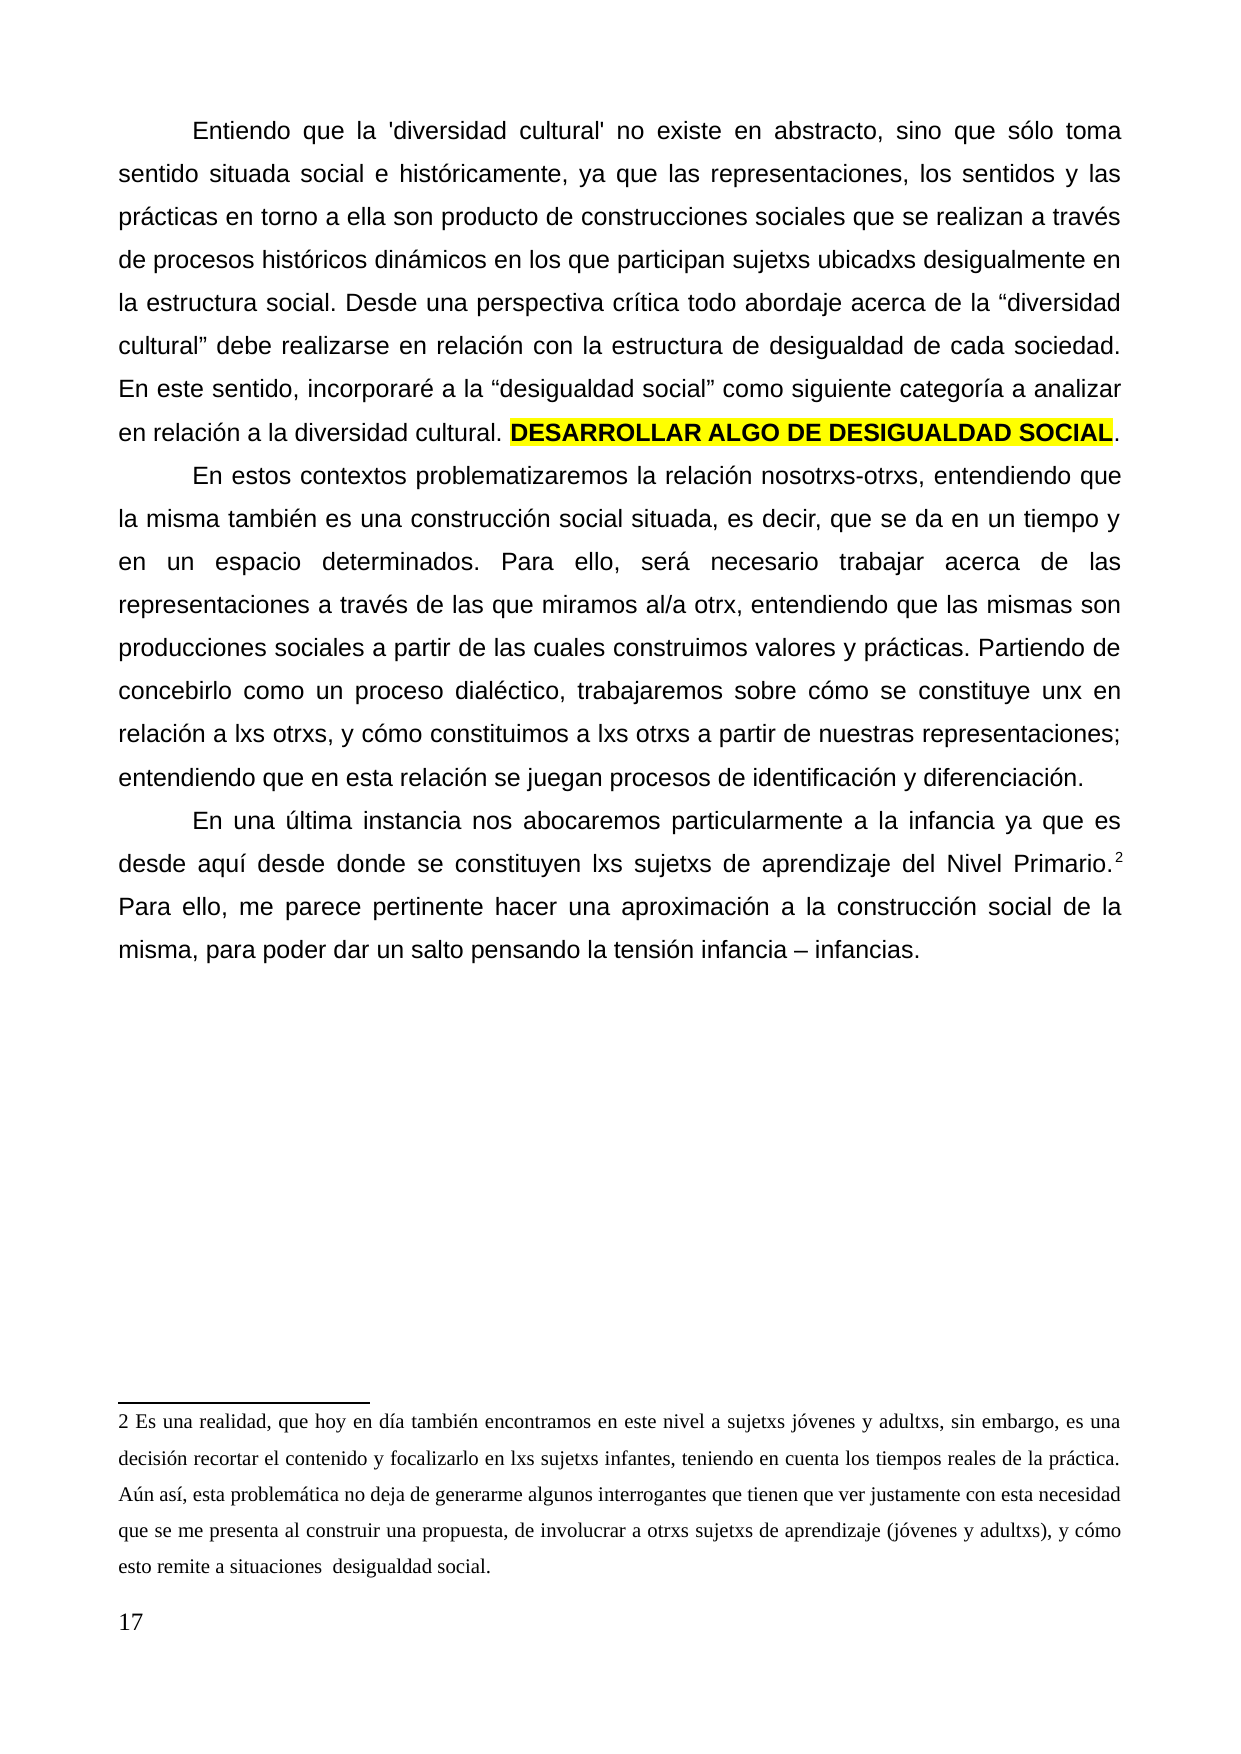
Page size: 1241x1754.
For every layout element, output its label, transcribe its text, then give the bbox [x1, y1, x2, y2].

text En una última instancia nos abocaremos particularmente a la infancia ya que es desde aquí desde donde se constituyen lxs sujetxs de aprendizaje del Nivel Primario. Para ello, me parece pertinente hacer una aproximación a la construcción social de la misma, para poder dar un salto pensando la tensión infancia – infancias. [118, 806, 1123, 964]
text Es una realidad, que hoy en día también encontramos en este nivel a sujetxs jóvenes y adultxs, sin embargo, es una decisión recortar el contenido y focalizarlo en lxs sujetxs infantes, teniendo en cuenta los tiempos reales de la práctica. Aún así, esta problemática no deja de generarme algunos interrogantes que tienen que ver justamente con esta necesidad que se me presenta al construir una propuesta, de involucrar a otrxs sujetxs de aprendizaje (jóvenes y adultxs), y cómo esto remite a situaciones desigualdad social. [118, 1409, 1123, 1578]
text En estos contextos problematizaremos la relación nosotrxs-otrxs, entendiendo que la misma también es una construcción social situada, es decir, que se da en un tiempo y en un espacio determinados. Para ello, será necesario trabajar acerca de las representaciones a través de las que miramos al/a otrx, entendiendo que las mismas son producciones sociales a partir de las cuales construimos valores y prácticas. Partiendo de concebirlo como un proceso dialéctico, trabajaremos sobre cómo se constituye unx en relación a lxs otrxs, y cómo constituimos a lxs otrxs a partir de nuestras representaciones; entendiendo que en esta relación se juegan procesos de identificación y diferenciación. [118, 461, 1123, 791]
text Entiendo que la 'diversidad cultural' no existe en abstracto, sino que sólo toma sentido situada social e históricamente, ya que las representaciones, los sentidos y las prácticas en torno a ella son producto de construcciones sociales que se realizan a través de procesos históricos dinámicos en los que participan sujetxs ubicadxs desigualmente en la estructura social. Desde una perspectiva crítica todo abordaje acerca de la “diversidad cultural” debe realizarse en relación con la estructura de desigualdad de cada sociedad. En este sentido, incorporaré a la “desigualdad social” como siguiente categoría a analizar en relación a la diversidad cultural. DESARROLLAR ALGO DE DESIGUALDAD SOCIAL. [118, 116, 1123, 446]
